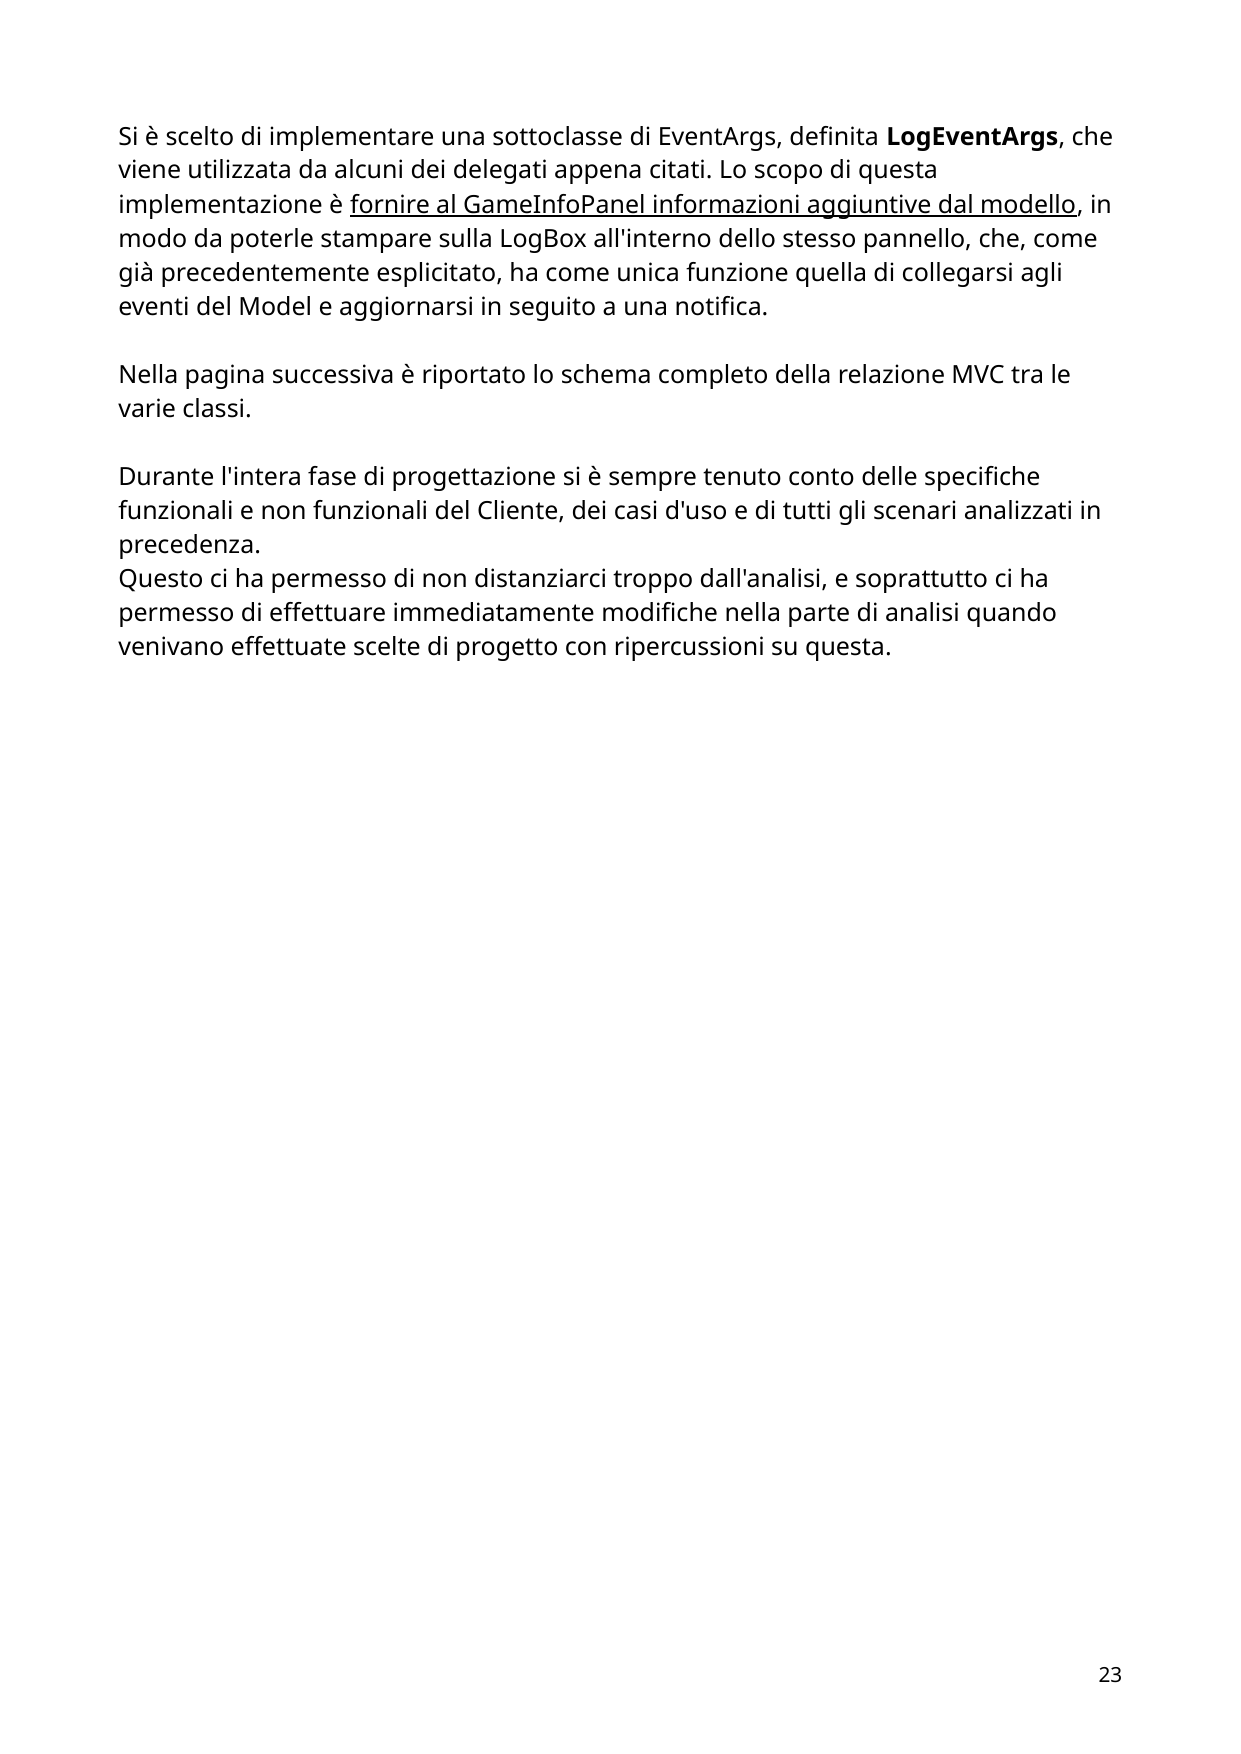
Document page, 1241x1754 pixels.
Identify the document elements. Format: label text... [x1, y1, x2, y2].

text Si è scelto di implementare una sottoclasse di EventArgs, definita LogEventArgs, che viene utilizzata da alcuni dei delegati appena citati. Lo scopo di questa implementazione è fornire al GameInfoPanel informazioni aggiuntive dal modello, in modo da poterle stampare sulla LogBox all'interno dello stesso pannello, che, come già precedentemente esplicitato, ha come unica funzione quella di collegarsi agli eventi del Model e aggiornarsi in seguito a una notifica. [118, 118, 1122, 322]
text Durante l'intera fase di progettazione si è sempre tenuto conto delle specifiche funzionali e non funzionali del Cliente, dei casi d'uso e di tutti gli scenari analizzati in precedenza. [118, 459, 1122, 561]
text Questo ci ha permesso di non distanziarci troppo dall'analisi, e soprattutto ci ha permesso di effettuare immediatamente modifiche nella parte di analisi quando venivano effettuate scelte di progetto con ripercussioni su questa. [118, 561, 1122, 663]
text Nella pagina successiva è riportato lo schema completo della relazione MVC tra le varie classi. [118, 357, 1122, 425]
